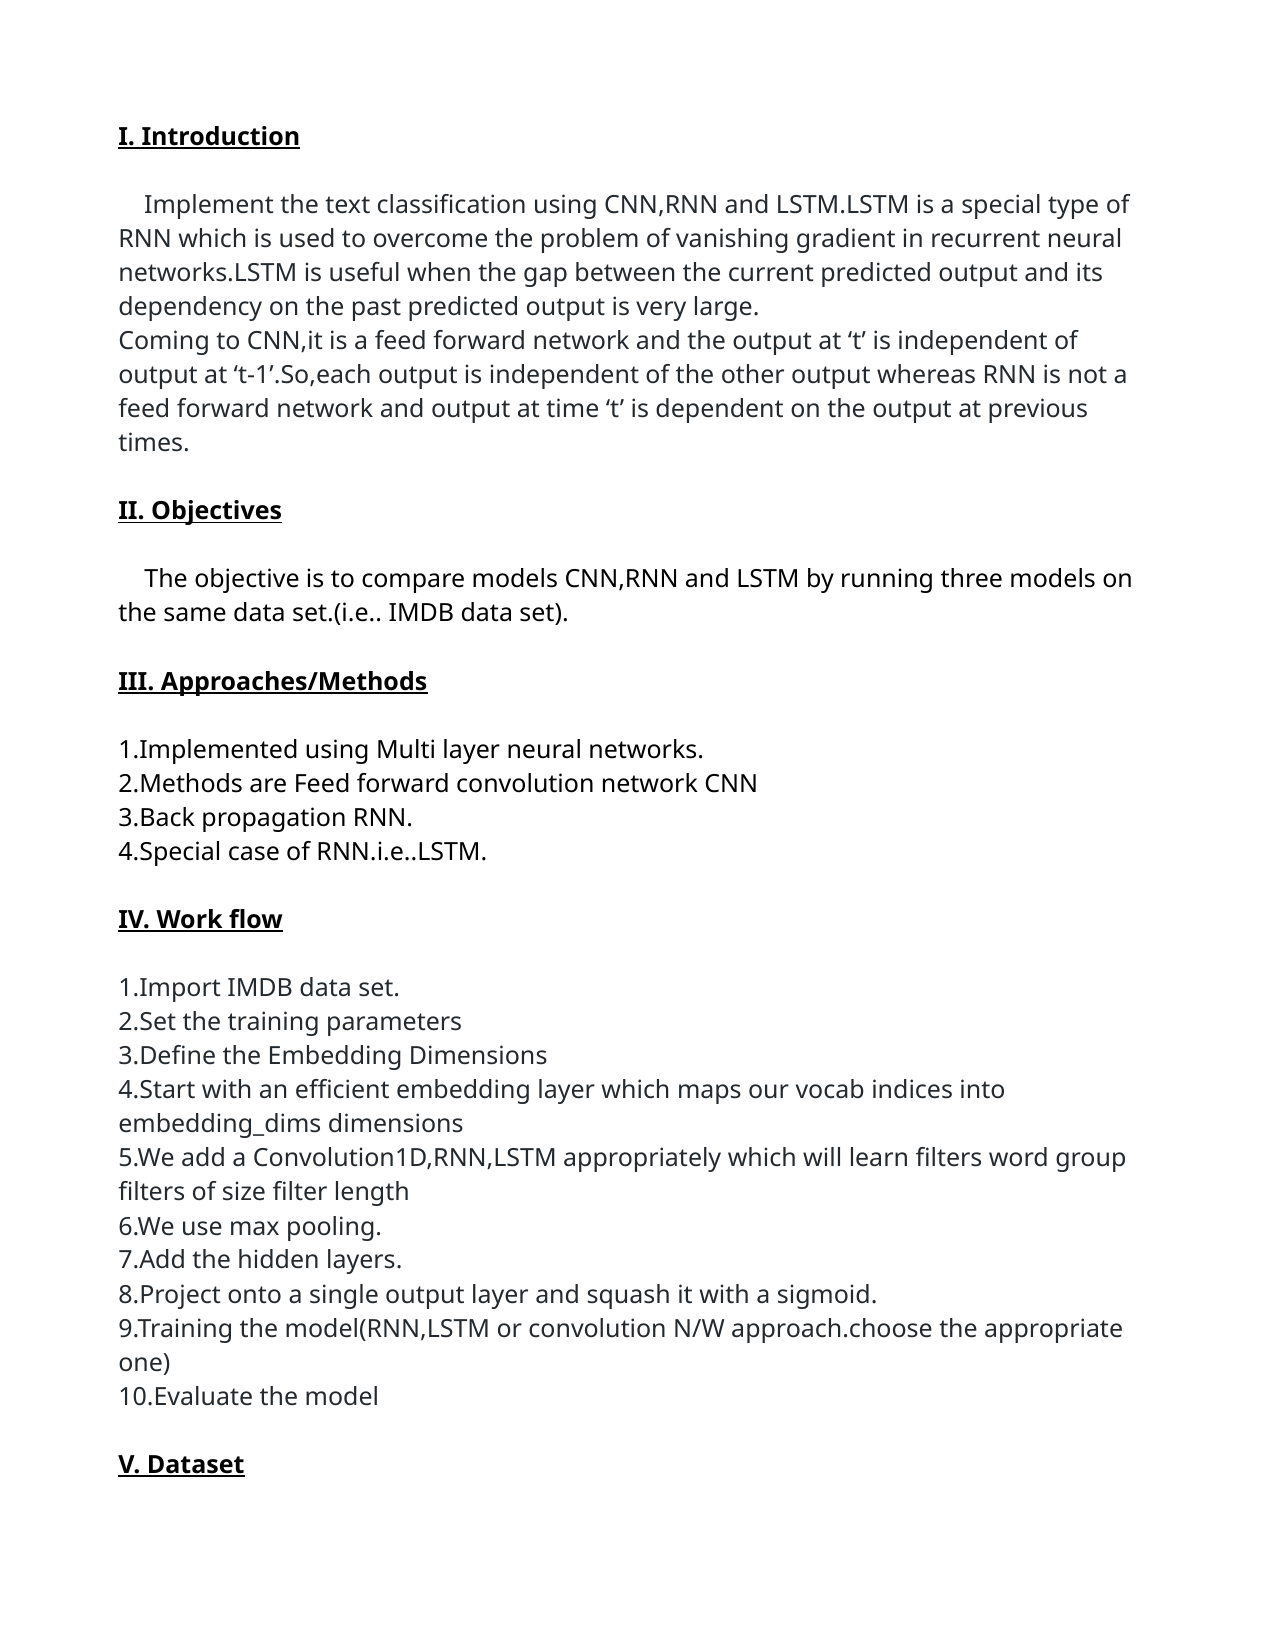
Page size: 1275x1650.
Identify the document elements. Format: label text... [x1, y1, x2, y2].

text 1.Import IMDB data set. [118, 970, 1157, 1004]
text 2.Set the training parameters [118, 1004, 1157, 1038]
text 1.Implemented using Multi layer neural networks. [118, 731, 1157, 765]
text 4.Start with an efficient embedding layer which maps our vocab indices into embedding_dims dimensions [118, 1072, 1157, 1140]
text II. Objectives [118, 493, 1157, 527]
text IV. Work flow [118, 902, 1157, 936]
text Implement the text classification using CNN,RNN and LSTM.LSTM is a special type of RNN which is used to overcome the problem of vanishing gradient in recurrent neural networks.LSTM is useful when the gap between the current predicted output and its dependency on the past predicted output is very large. [118, 186, 1157, 322]
text 4.Special case of RNN.i.e..LSTM. [118, 833, 1157, 867]
text The objective is to compare models CNN,RNN and LSTM by running three models on the same data set.(i.e.. IMDB data set). [118, 561, 1157, 629]
text 9.Training the model(RNN,LSTM or convolution N/W approach.choose the appropriate one) [118, 1310, 1157, 1378]
text Coming to CNN,it is a feed forward network and the output at ‘t’ is independent of output at ‘t-1’.So,each output is independent of the other output whereas RNN is not a feed forward network and output at time ‘t’ is dependent on the output at previous times. [118, 322, 1157, 459]
text 5.We add a Convolution1D,RNN,LSTM appropriately which will learn filters word group filters of size filter length [118, 1140, 1157, 1208]
text 3.Define the Embedding Dimensions [118, 1038, 1157, 1072]
text III. Approaches/Methods [118, 663, 1157, 697]
text 10.Evaluate the model [118, 1378, 1157, 1412]
text 2.Methods are Feed forward convolution network CNN [118, 765, 1157, 799]
text 6.We use max pooling. [118, 1208, 1157, 1242]
text I. Introduction [118, 118, 1157, 152]
text 8.Project onto a single output layer and squash it with a sigmoid. [118, 1276, 1157, 1310]
text 7.Add the hidden layers. [118, 1242, 1157, 1276]
text 3.Back propagation RNN. [118, 799, 1157, 833]
text V. Dataset [118, 1447, 1157, 1481]
